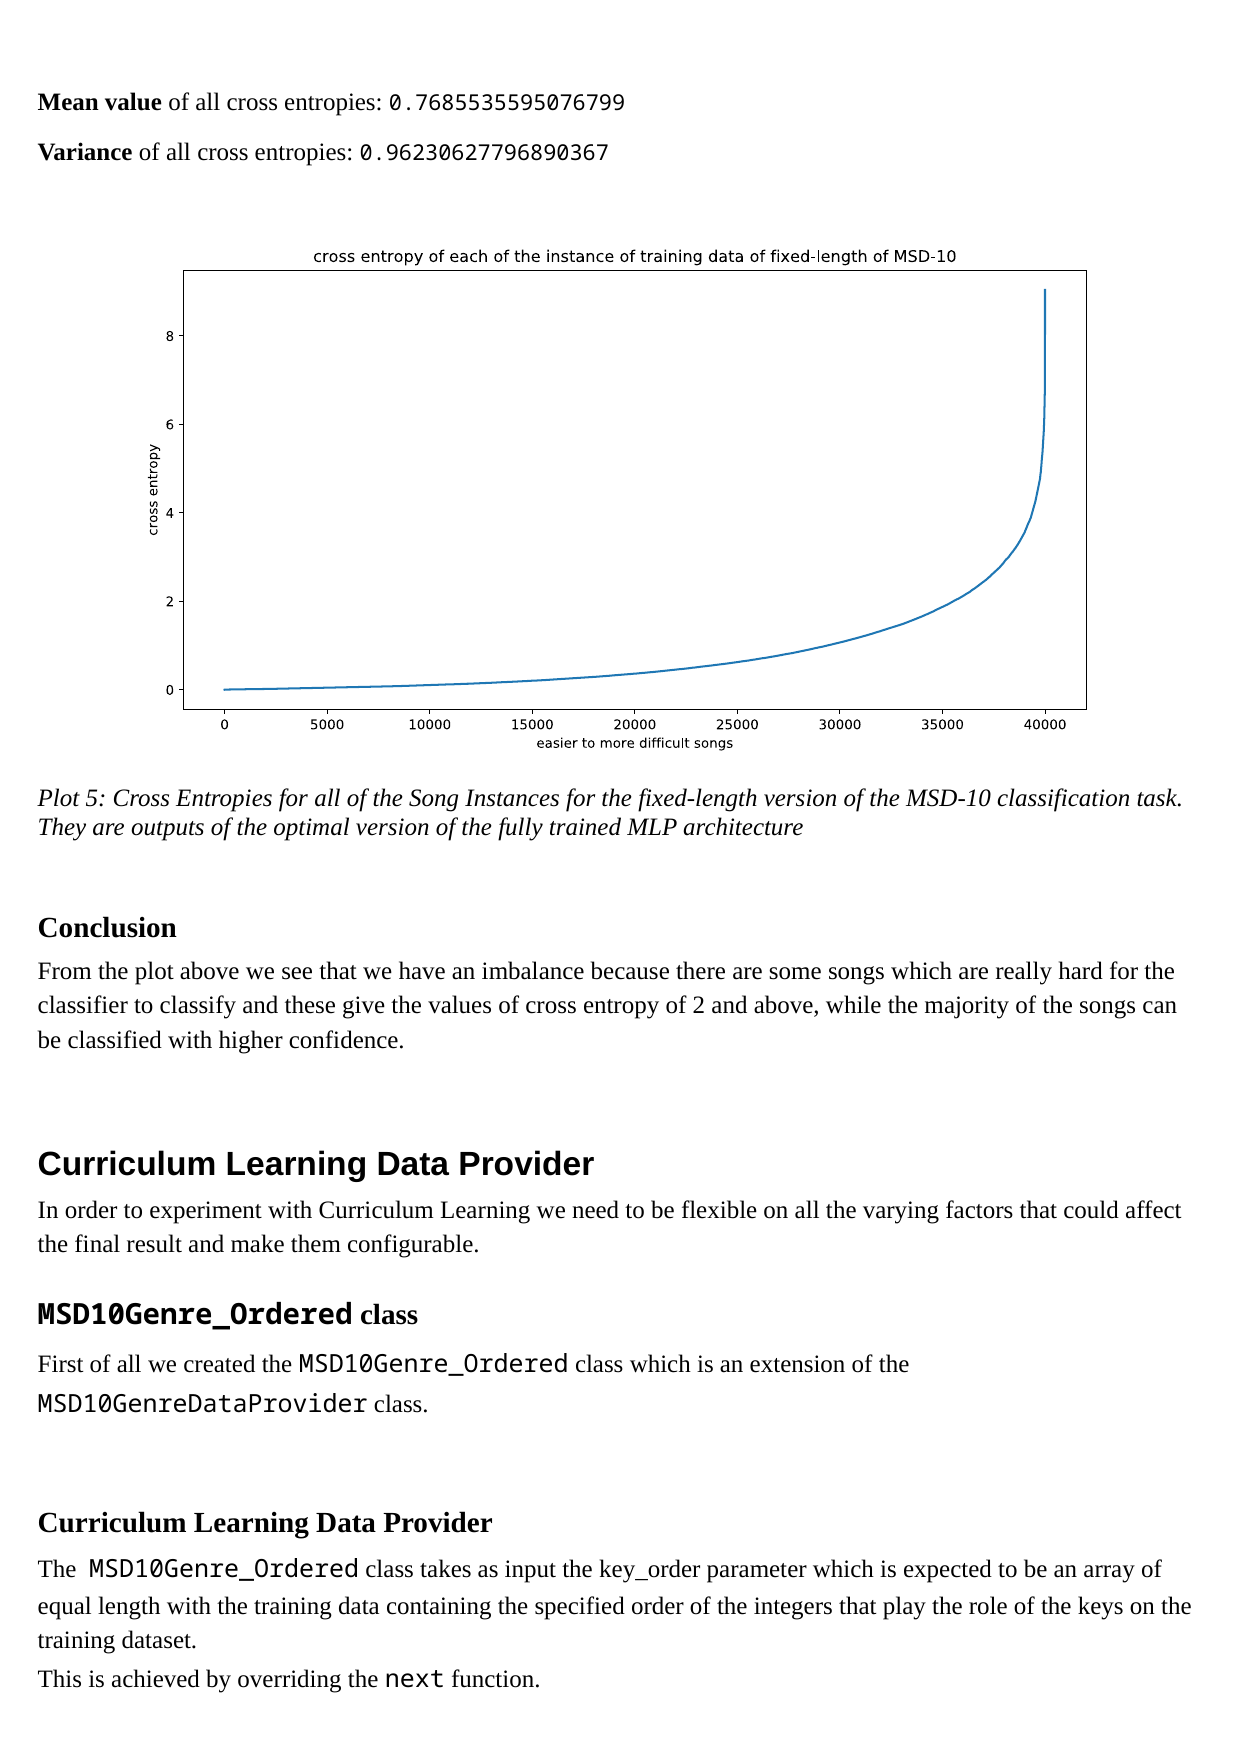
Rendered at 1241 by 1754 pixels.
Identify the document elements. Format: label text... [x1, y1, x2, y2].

subtitle Conclusion [37, 910, 1203, 943]
text In order to experiment with Curriculum Learning we need to be flexible on all the varying factors that could affect the final result and make them configurable. [37, 1195, 1203, 1258]
text From the plot above we see that we have an imbalance because there are some songs which are really hard for the classifier to classify and these give the values of cross entropy of 2 and above, while the majority of the songs can be classified with higher confidence. [37, 956, 1203, 1053]
text First of all we created the MSD10Genre_Ordered class which is an extension of the MSD10GenreDataProvider class. [37, 1345, 1203, 1420]
text Plot 5: Cross Entropies for all of the Song Instances for the fixed-length version of the MSD-10 classification task. They are outputs of the optimal version of the fully trained MLP architecture [37, 200, 1203, 840]
text The MSD10Genre_Ordered class takes as input the key_order parameter which is expected to be an array of equal length with the training data containing the specified order of the integers that play the role of the keys on the training dataset. This is achieved by overriding the next function. [37, 1551, 1203, 1695]
subtitle Curriculum Learning Data Provider [37, 1505, 1203, 1539]
subtitle Curriculum Learning Data Provider [37, 1144, 1203, 1182]
text Variance of all cross entropies: 0.96230627796890367 [37, 137, 1203, 167]
text Mean value of all cross entropies: 0.7685535595076799 [37, 87, 1203, 116]
subtitle MSD10Genre_Ordered class [37, 1293, 1203, 1333]
